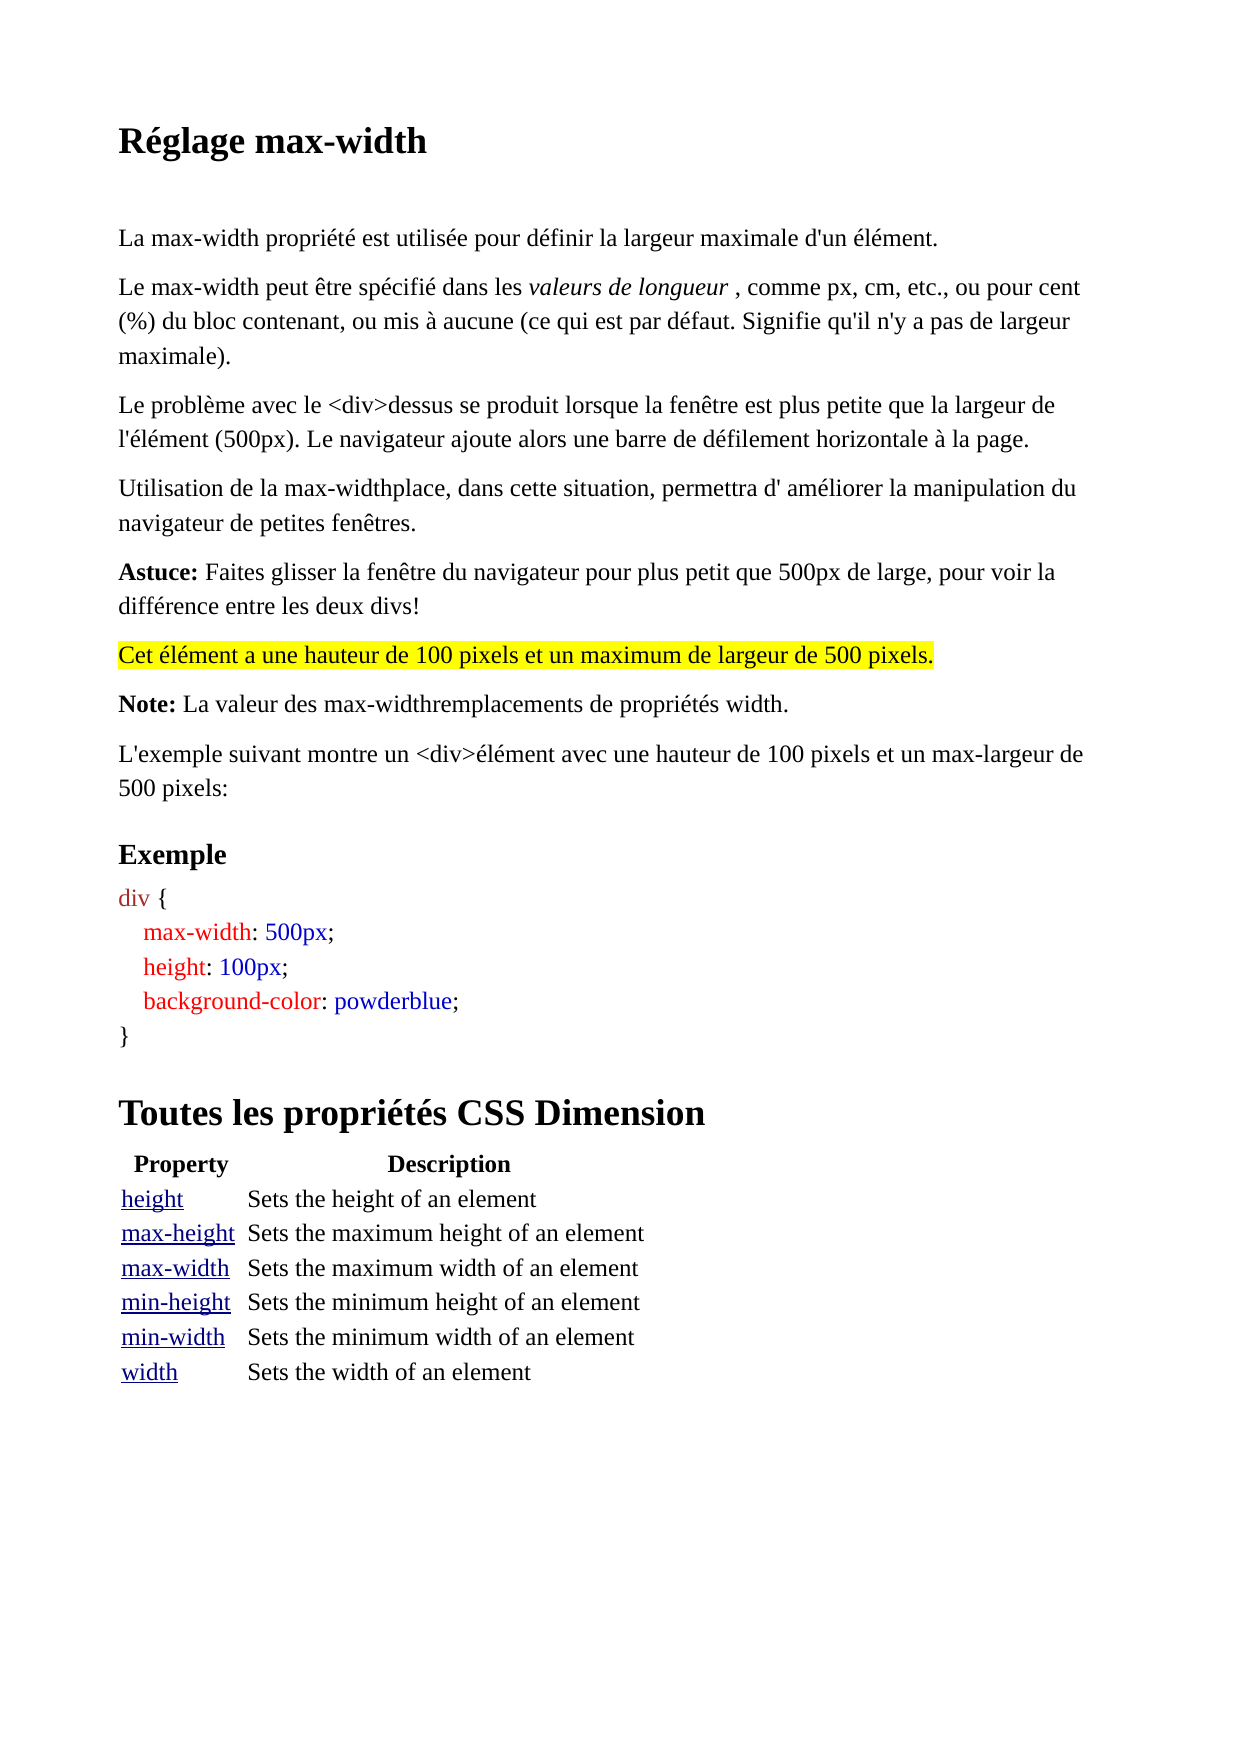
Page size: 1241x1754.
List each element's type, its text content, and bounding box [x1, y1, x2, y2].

text Cet élément a une hauteur de 100 pixels et un maximum de largeur de 500 pixels. [118, 641, 1122, 669]
table_cell Sets the maximum height of an element [244, 1215, 654, 1250]
table_header Description [244, 1146, 654, 1181]
text Astuce: Faites glisser la fenêtre du navigateur pour plus petit que 500px de large, pour voir la différence entre les deux divs! [118, 557, 1122, 620]
subtitle Réglage max-width [118, 118, 1122, 161]
table_cell Sets the width of an element [244, 1354, 654, 1388]
table_cell Sets the minimum width of an element [244, 1319, 654, 1354]
table_cell min-width [118, 1319, 244, 1354]
table_cell min-height [118, 1285, 244, 1319]
text Note: La valeur des max-widthremplacements de propriétés width. [118, 689, 1122, 718]
table_cell height [118, 1181, 244, 1215]
text Le max-width peut être spécifié dans les valeurs de longueur , comme px, cm, etc., ou pour cent (%) du bloc contenant, ou mis à aucune (ce qui est par défaut. Signifie qu'il n'y a pas de largeur maximale). [118, 272, 1122, 369]
subtitle Exemple [118, 837, 1122, 870]
table_header Property [118, 1146, 244, 1181]
text div { max-width: 500px; height: 100px; background-color: powderblue; } [118, 883, 1122, 1049]
text Le problème avec le <div>dessus se produit lorsque la fenêtre est plus petite que la largeur de l'élément (500px). Le navigateur ajoute alors une barre de défilement horizontale à la page. [118, 390, 1122, 453]
text La max-width propriété est utilisée pour définir la largeur maximale d'un élément. [118, 223, 1122, 252]
subtitle Toutes les propriétés CSS Dimension [118, 1091, 1122, 1134]
text L'exemple suivant montre un <div>élément avec une hauteur de 100 pixels et un max-largeur de 500 pixels: [118, 739, 1122, 802]
table_cell max-width [118, 1250, 244, 1284]
table_cell Sets the height of an element [244, 1181, 654, 1215]
table_cell Sets the minimum height of an element [244, 1285, 654, 1319]
table_cell max-height [118, 1215, 244, 1250]
table_cell Sets the maximum width of an element [244, 1250, 654, 1284]
text Utilisation de la max-widthplace, dans cette situation, permettra d' améliorer la manipulation du navigateur de petites fenêtres. [118, 473, 1122, 537]
table_cell width [118, 1354, 244, 1388]
